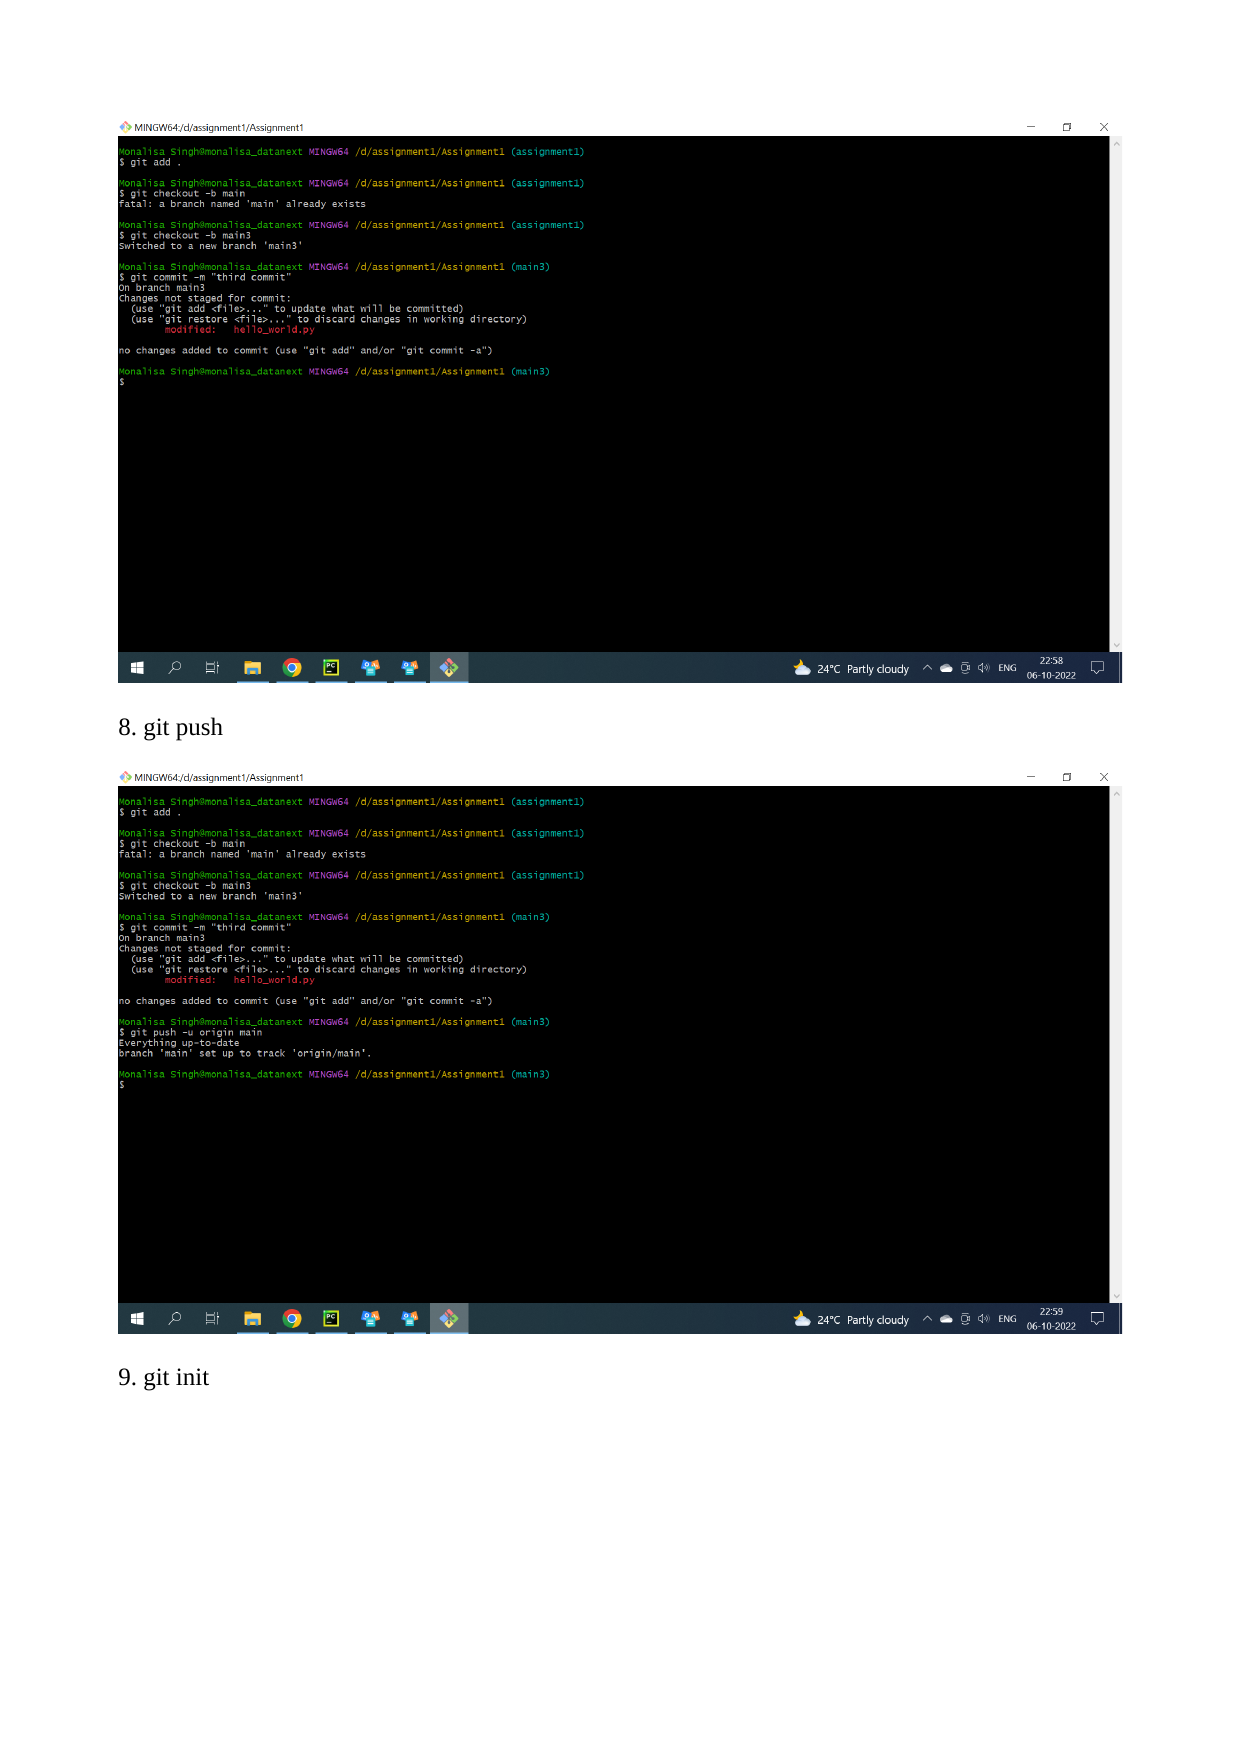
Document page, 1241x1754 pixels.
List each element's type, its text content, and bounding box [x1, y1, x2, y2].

text 9. git init [118, 1362, 1122, 1391]
text 8. git push [118, 712, 1122, 740]
picture [118, 118, 1123, 683]
picture [118, 769, 1123, 1334]
